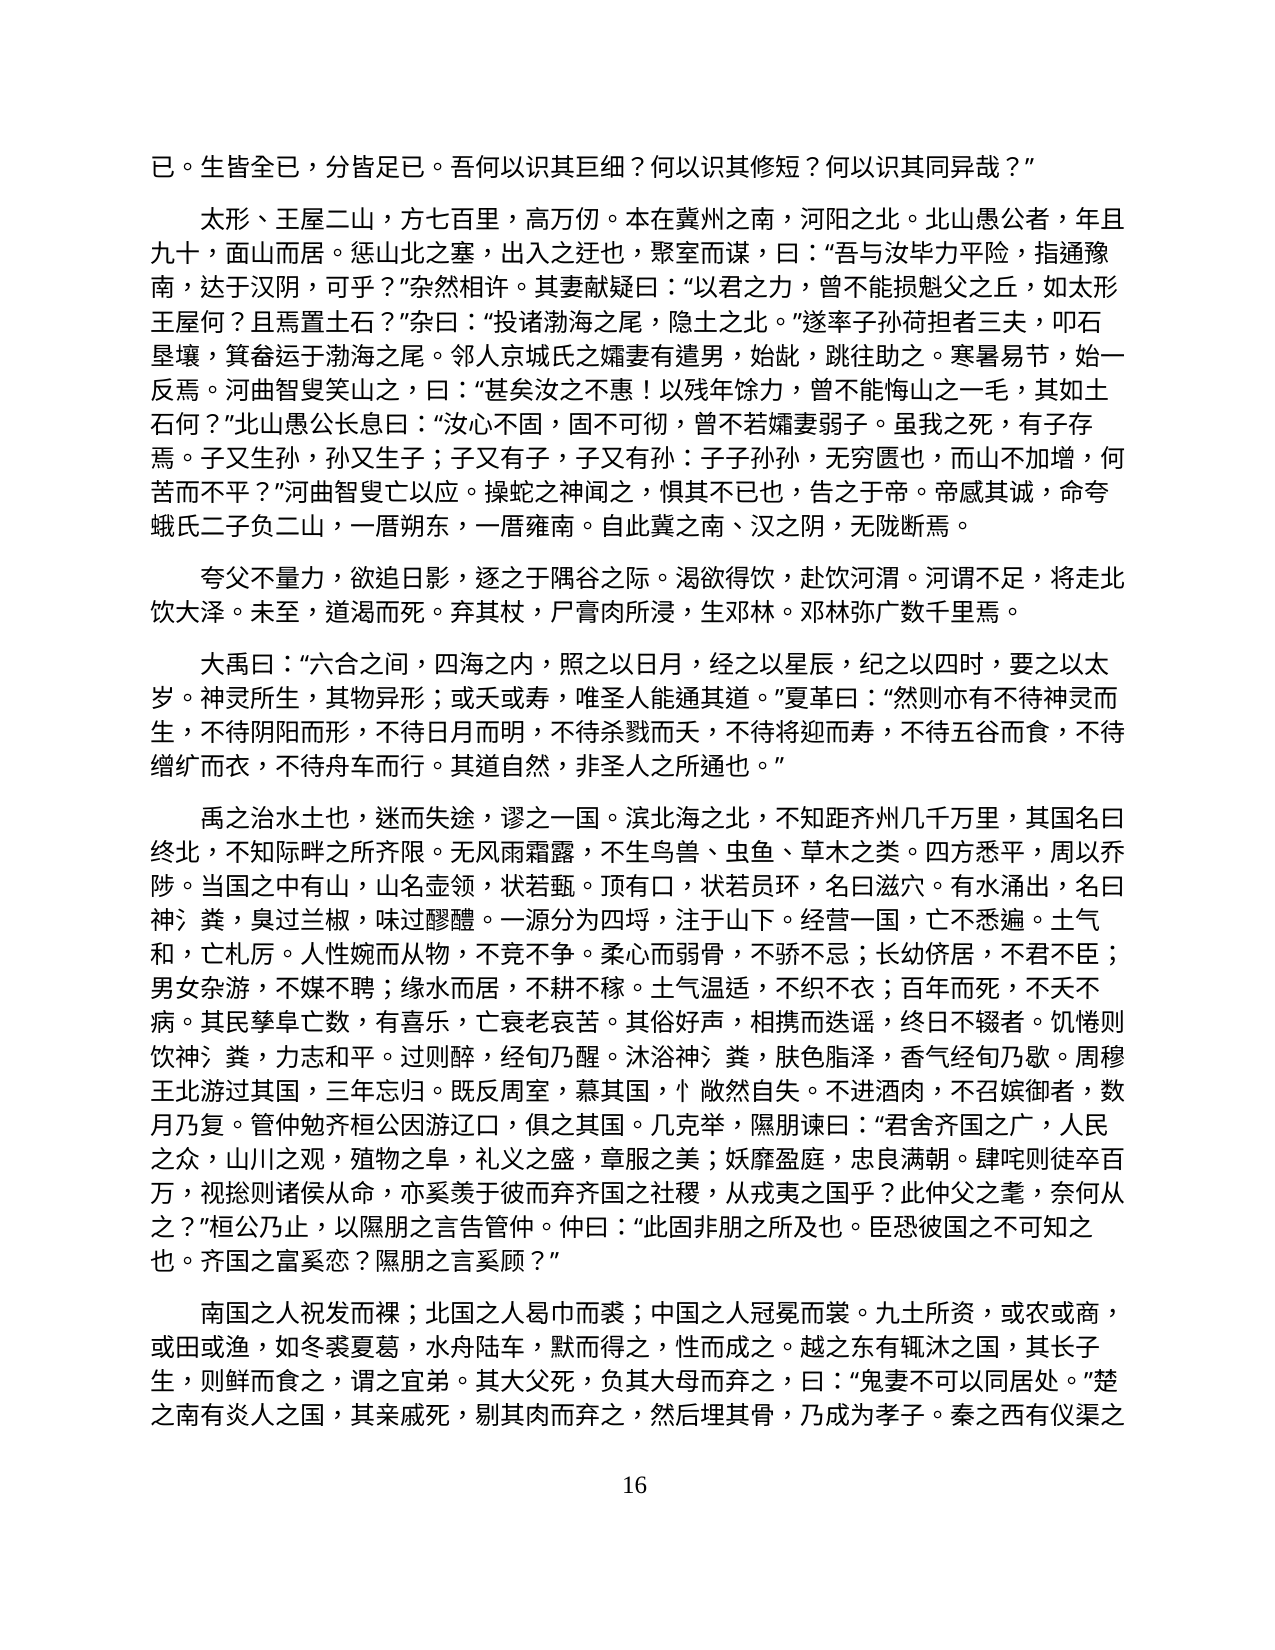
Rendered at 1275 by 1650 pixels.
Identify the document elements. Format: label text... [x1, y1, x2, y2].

text 夸父不量力，欲追日影，逐之于隅谷之际。渴欲得饮，赴饮河渭。河谓不足，将走北饮大泽。未至，道渴而死。弃其杖，尸膏肉所浸，生邓林。邓林弥广数千里焉。 [150, 561, 1125, 629]
text 汤又问：“物有巨细乎？有修短乎？有同异乎？”革曰：“渤海之东不知几亿万里，有大壑焉，实惟无底之谷，其下无底，名曰归墟。八纮九野之水，天汉之流，莫不注之，而无增无减焉。其中有五山焉：一曰岱舆，二曰员峤，三曰方壶，四曰瀛洲，五曰蓬莱。其山高下周旋三万里，其顶平处九千里。山之中间相去七万里，以为邻居焉。其上台观皆金玉，其上禽兽皆纯缟。珠玕之树皆丛生，华实皆有滋味，食之皆不老不死。所居之人皆仙圣之种；一日一夕飞相往来者，不可数焉。而五山之根无所连著，常随潮波上下往还，不得暂峙焉。仙圣毒之，诉之于帝。帝恐流于西极，失群仙圣之居，乃命禺强使巨鳌十五举首而戴之。迭为三番，六万岁一交焉。五山始峙而不动。而龙伯之国有大人，举足不盈数步而暨五山之所，一钓而连六鳌，合负而趣，归其国，灼其骨以数焉。员峤二山流于北极，沈于大海，仙圣之播迁者巨亿计。帝凭怒，侵减龙伯之国使厄。侵小龙伯之民使短。至伏羲神农时，其国人犹数十丈。从中州以东四十万里得憔侥国。，人长一尺五寸。东北极有人名曰诤人，长九寸。荆之南有冥灵者，以五百岁为春，五百岁为秋。上古有大椿者，以八千岁为春，八千岁为秋。朽壤之上有菌芝者，生于朝，死于晦。春夏之月有蠓蚋者，因雨而生，见阳而死。终北之北有溟海者，天池也，有鱼焉。其广数千里，其长称焉，其名为鲲。有鸟焉，其名为鹏，翼若垂天之云，其体称焉。世岂知有此物哉？大禹行而见之，伯益知而名之，夷坚闻而志之。江浦之间生麽虫，其名曰焦螟，群飞而集于蚊睫，弗相触也。栖宿去来，蚊弗觉也。离朱子羽方昼拭眦扬眉而望之，弗见其形；虒俞师旷方夜擿耳俯首而听之，弗闻其声。唯黄帝与容成子居空峒之上，同斋三月，心死形废；徐以神视，块然见之，若嵩山之阿；徐以气听，砰然闻之，若雷霆之声。吴楚之国有大木焉，其名为櫾，碧树而冬生，实丹而味酸。食其皮汁，已愤厥之疾。齐州珍之，渡淮而北而化为枳焉。鸲鹆不逾济，貉逾汶则死矣。地气然也。虽然，形气异也，性钧已，无相易已。生皆全已，分皆足已。吾何以识其巨细？何以识其修短？何以识其同异哉？” [150, 150, 1125, 184]
text 禹之治水土也，迷而失途，谬之一国。滨北海之北，不知距齐州几千万里，其国名曰终北，不知际畔之所齐限。无风雨霜露，不生鸟兽、虫鱼、草木之类。四方悉平，周以乔陟。当国之中有山，山名壶领，状若甀。顶有口，状若员环，名曰滋穴。有水涌出，名曰神氵粪，臭过兰椒，味过醪醴。一源分为四埒，注于山下。经营一国，亡不悉遍。土气和，亡札厉。人性婉而从物，不竞不争。柔心而弱骨，不骄不忌；长幼侪居，不君不臣；男女杂游，不媒不聘；缘水而居，不耕不稼。土气温适，不织不衣；百年而死，不夭不病。其民孳阜亡数，有喜乐，亡衰老哀苦。其俗好声，相携而迭谣，终日不辍者。饥惓则饮神氵粪，力志和平。过则醉，经旬乃醒。沐浴神氵粪，肤色脂泽，香气经旬乃歇。周穆王北游过其国，三年忘归。既反周室，慕其国，忄敞然自失。不进酒肉，不召嫔御者，数月乃复。管仲勉齐桓公因游辽口，俱之其国。几克举，隰朋谏曰：“君舍齐国之广，人民之众，山川之观，殖物之阜，礼义之盛，章服之美；妖靡盈庭，忠良满朝。肆咤则徒卒百万，视捴则诸侯从命，亦奚羡于彼而弃齐国之社稷，从戎夷之国乎？此仲父之耄，奈何从之？”桓公乃止，以隰朋之言告管仲。仲曰：“此固非朋之所及也。臣恐彼国之不可知之也。齐国之富奚恋？隰朋之言奚顾？” [150, 801, 1125, 1278]
text 南国之人祝发而裸；北国之人曷巾而裘；中国之人冠冕而裳。九土所资，或农或商，或田或渔，如冬裘夏葛，水舟陆车，默而得之，性而成之。越之东有辄沐之国，其长子生，则鲜而食之，谓之宜弟。其大父死，负其大母而弃之，曰：“鬼妻不可以同居处。”楚之南有炎人之国，其亲戚死，剔其肉而弃之，然后埋其骨，乃成为孝子。秦之西有仪渠之国者，其亲戚死。聚柴积而焚之。燻则烟上，谓之登遐，然后成为孝子。此上以为政，下以为俗。而未足为异也。 [150, 1296, 1125, 1432]
text 大禹曰：“六合之间，四海之内，照之以日月，经之以星辰，纪之以四时，要之以太岁。神灵所生，其物异形；或夭或寿，唯圣人能通其道。”夏革曰：“然则亦有不待神灵而生，不待阴阳而形，不待日月而明，不待杀戮而夭，不待将迎而寿，不待五谷而食，不待缯纩而衣，不待舟车而行。其道自然，非圣人之所通也。” [150, 647, 1125, 783]
text 太形、王屋二山，方七百里，高万仞。本在冀州之南，河阳之北。北山愚公者，年且九十，面山而居。惩山北之塞，出入之迂也，聚室而谋，曰：“吾与汝毕力平险，指通豫南，达于汉阴，可乎？”杂然相许。其妻献疑曰：“以君之力，曾不能损魁父之丘，如太形王屋何？且焉置土石？”杂曰：“投诸渤海之尾，隐土之北。”遂率子孙荷担者三夫，叩石垦壤，箕畚运于渤海之尾。邻人京城氏之孀妻有遣男，始龀，跳往助之。寒暑易节，始一反焉。河曲智叟笑山之，曰：“甚矣汝之不惠！以残年馀力，曾不能悔山之一毛，其如土石何？”北山愚公长息曰：“汝心不固，固不可彻，曾不若孀妻弱子。虽我之死，有子存焉。子又生孙，孙又生子；子又有子，子又有孙：子子孙孙，无穷匮也，而山不加增，何苦而不平？”河曲智叟亡以应。操蛇之神闻之，惧其不已也，告之于帝。帝感其诚，命夸蛾氏二子负二山，一厝朔东，一厝雍南。自此冀之南、汉之阴，无陇断焉。 [150, 202, 1125, 543]
